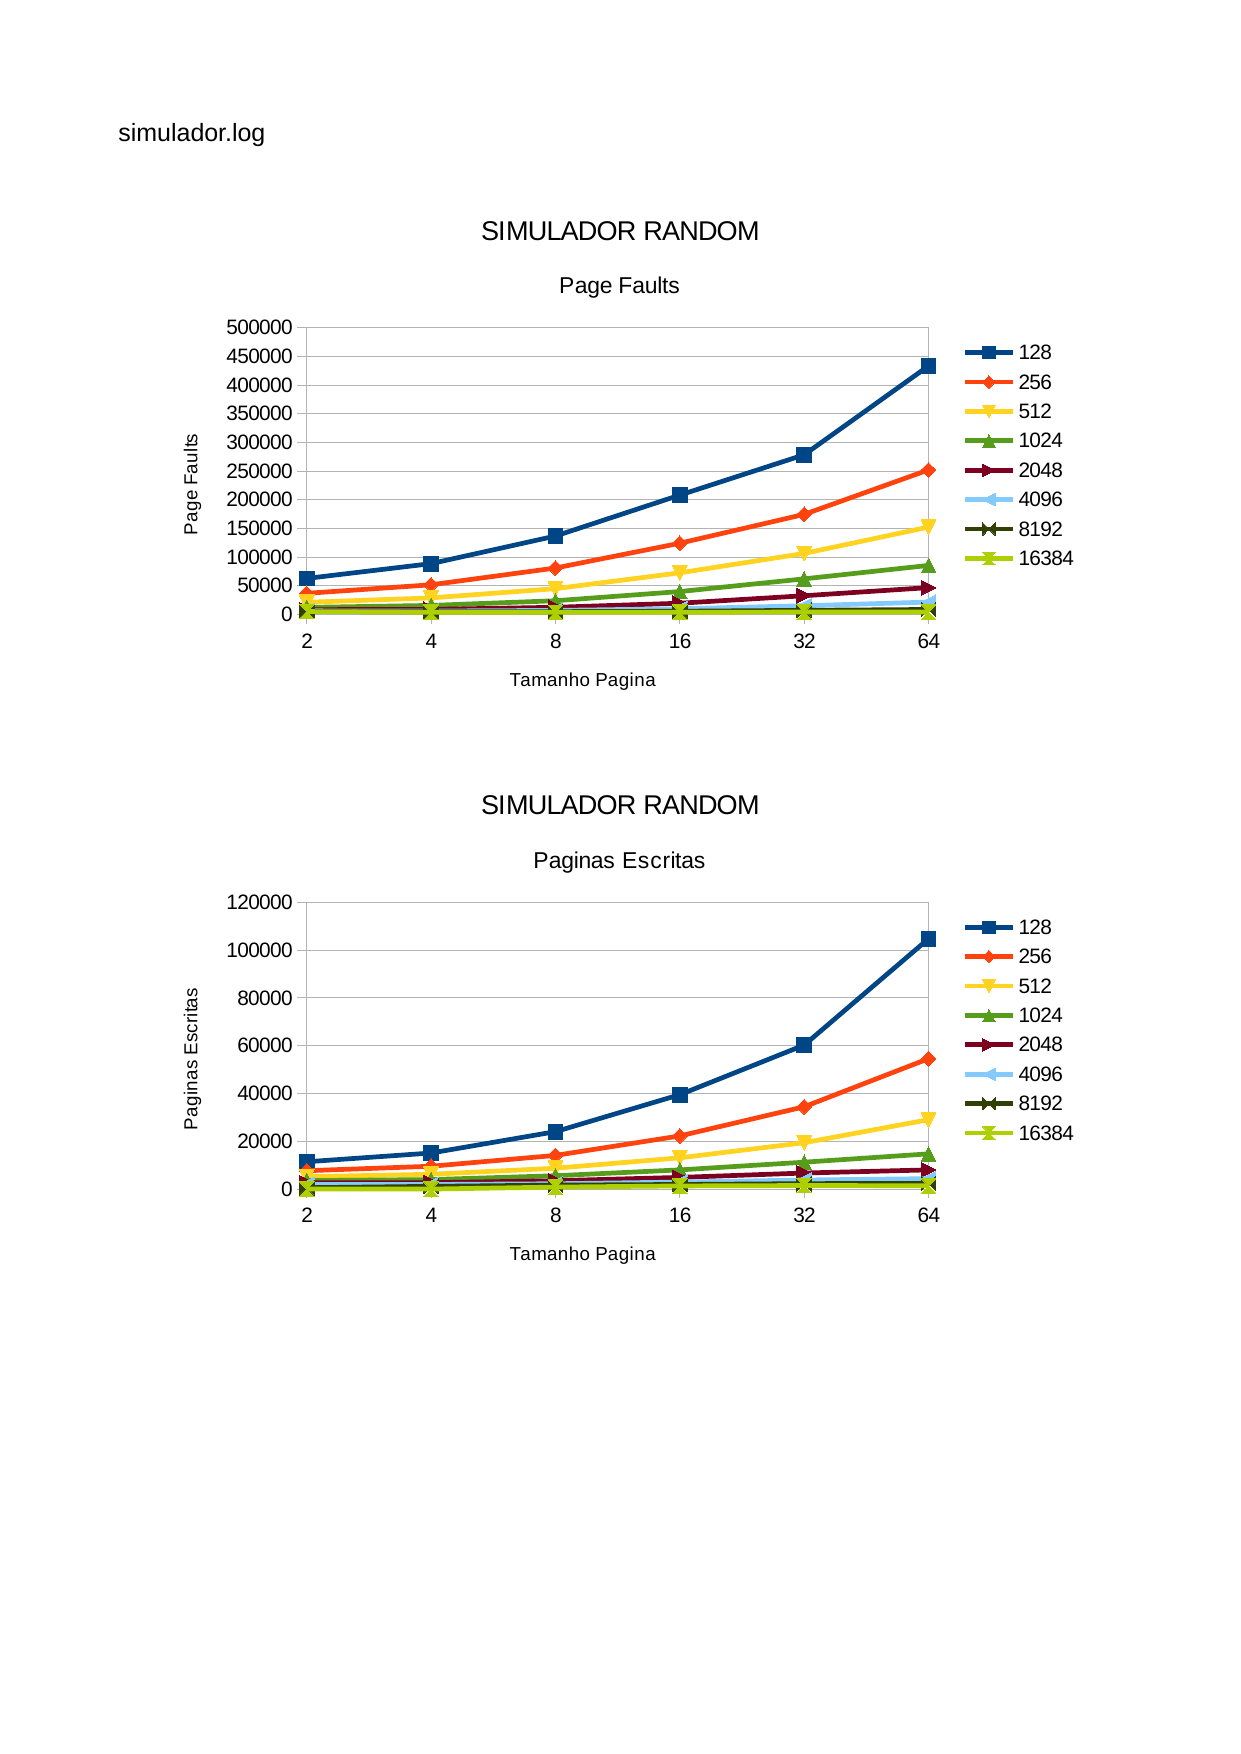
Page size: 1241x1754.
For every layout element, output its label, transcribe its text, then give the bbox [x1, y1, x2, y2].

text simulador.log [118, 118, 1122, 147]
